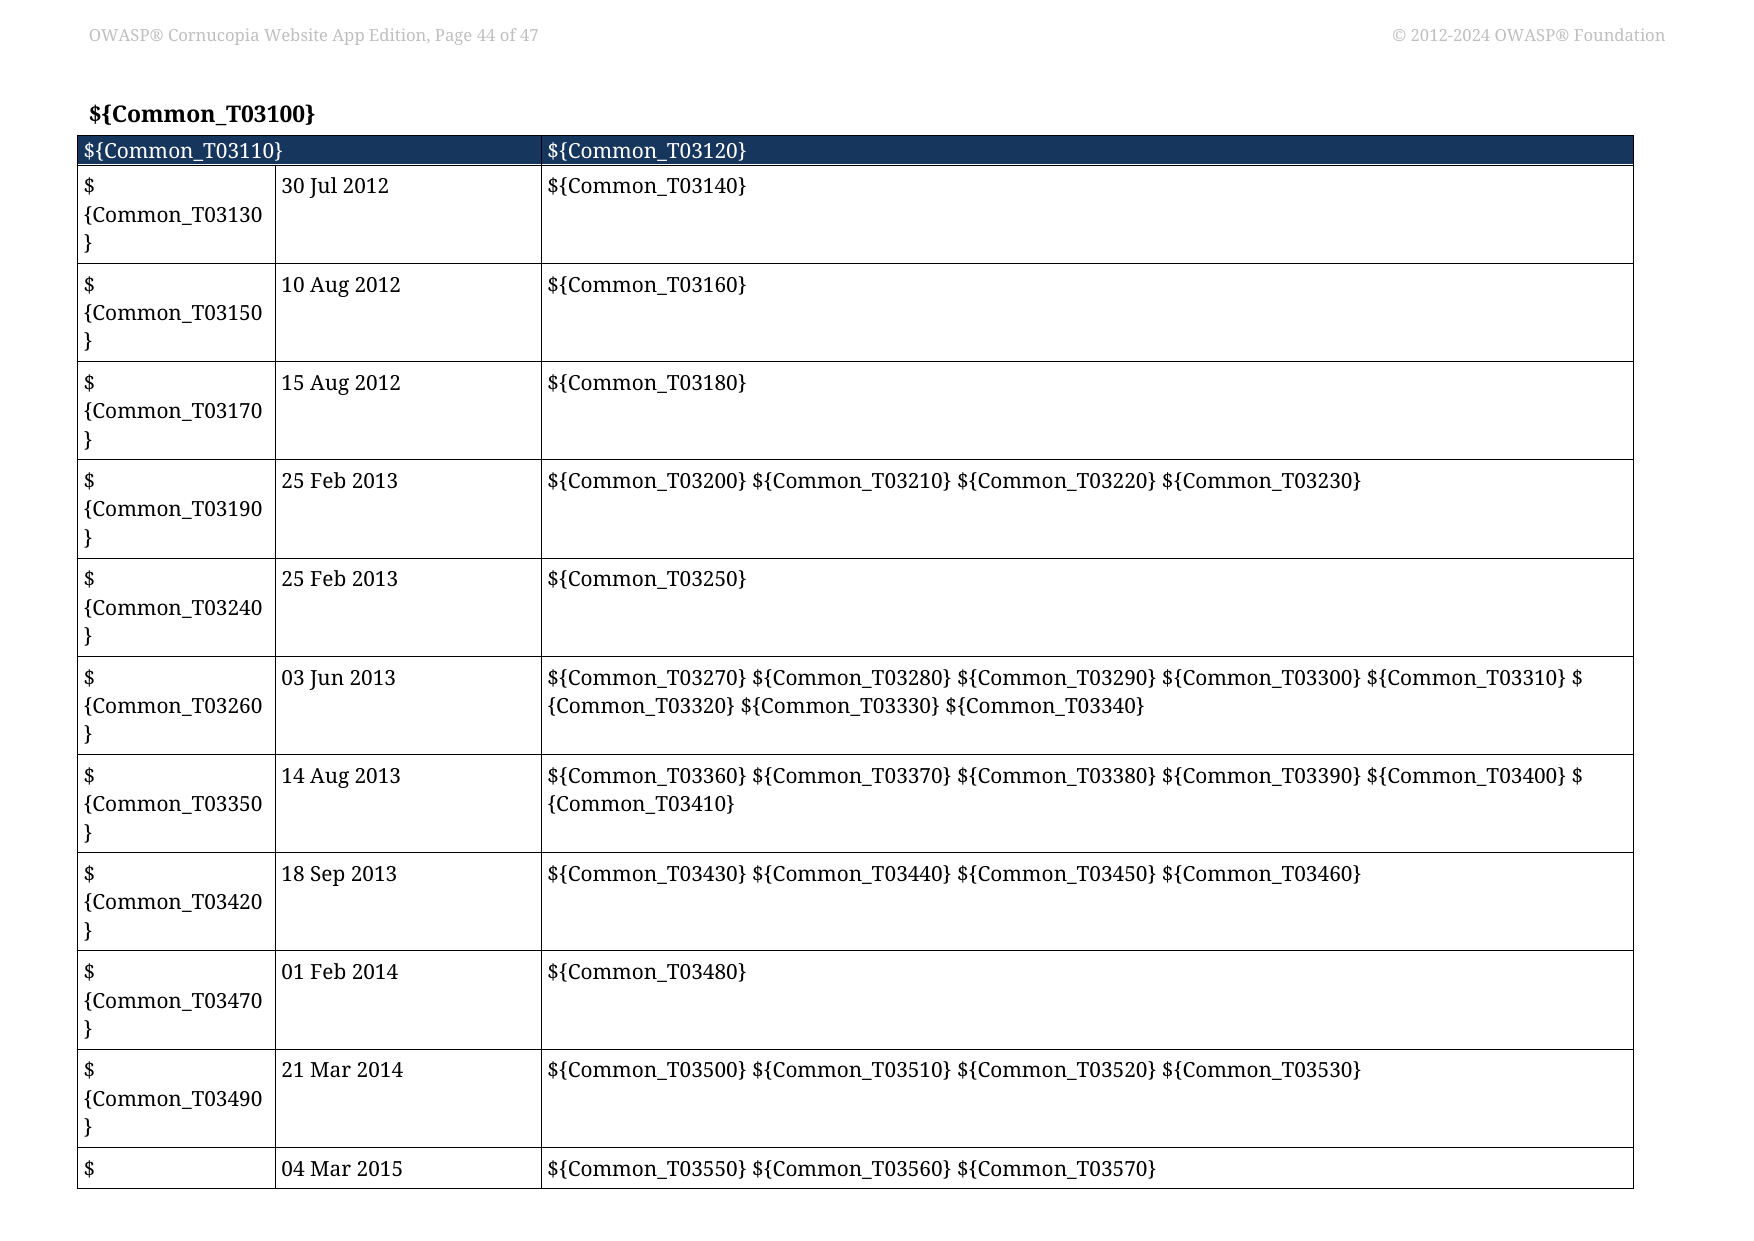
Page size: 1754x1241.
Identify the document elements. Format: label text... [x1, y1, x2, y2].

table_cell 14 Aug 2013 [276, 755, 541, 852]
table_cell ${Common_T03550} ${Common_T03560} ${Common_T03570} [542, 1148, 1633, 1188]
table_cell ${Common_T03140} [542, 166, 1633, 263]
table_cell ${Common_T03150} [78, 264, 275, 361]
table_cell 01 Feb 2014 [276, 951, 541, 1048]
table_cell ${Common_T03500} ${Common_T03510} ${Common_T03520} ${Common_T03530} [542, 1050, 1633, 1147]
table_cell $ [78, 1148, 275, 1188]
table_cell 25 Feb 2013 [276, 559, 541, 656]
table_cell ${Common_T03350} [78, 755, 275, 852]
table_cell 15 Aug 2012 [276, 362, 541, 459]
table_cell ${Common_T03180} [542, 362, 1633, 459]
table_cell ${Common_T03480} [542, 951, 1633, 1048]
table_cell ${Common_T03160} [542, 264, 1633, 361]
table_cell 30 Jul 2012 [276, 166, 541, 263]
table_cell ${Common_T03170} [78, 362, 275, 459]
table_cell ${Common_T03270} ${Common_T03280} ${Common_T03290} ${Common_T03300} ${Common_T03310} ${Common_T03320} ${Common_T03330} ${Common_T03340} [542, 657, 1633, 754]
table_cell ${Common_T03240} [78, 559, 275, 656]
table_cell ${Common_T03430} ${Common_T03440} ${Common_T03450} ${Common_T03460} [542, 853, 1633, 950]
table_cell 10 Aug 2012 [276, 264, 541, 361]
table_header ${Common_T03120} [542, 136, 1633, 164]
table_cell ${Common_T03260} [78, 657, 275, 754]
table_cell 18 Sep 2013 [276, 853, 541, 950]
table_cell ${Common_T03470} [78, 951, 275, 1048]
table_cell ${Common_T03200} ${Common_T03210} ${Common_T03220} ${Common_T03230} [542, 460, 1633, 557]
table_cell 21 Mar 2014 [276, 1050, 541, 1147]
table_cell ${Common_T03130} [78, 166, 275, 263]
table_cell 03 Jun 2013 [276, 657, 541, 754]
table_header ${Common_T03110} [78, 136, 541, 164]
table_cell ${Common_T03490} [78, 1050, 275, 1147]
table_cell ${Common_T03190} [78, 460, 275, 557]
text ${Common_T03100} [89, 97, 1665, 129]
table_cell ${Common_T03250} [542, 559, 1633, 656]
table_cell ${Common_T03360} ${Common_T03370} ${Common_T03380} ${Common_T03390} ${Common_T03400} ${Common_T03410} [542, 755, 1633, 852]
table_cell ${Common_T03420} [78, 853, 275, 950]
table_cell 04 Mar 2015 [276, 1148, 541, 1188]
table_cell 25 Feb 2013 [276, 460, 541, 557]
